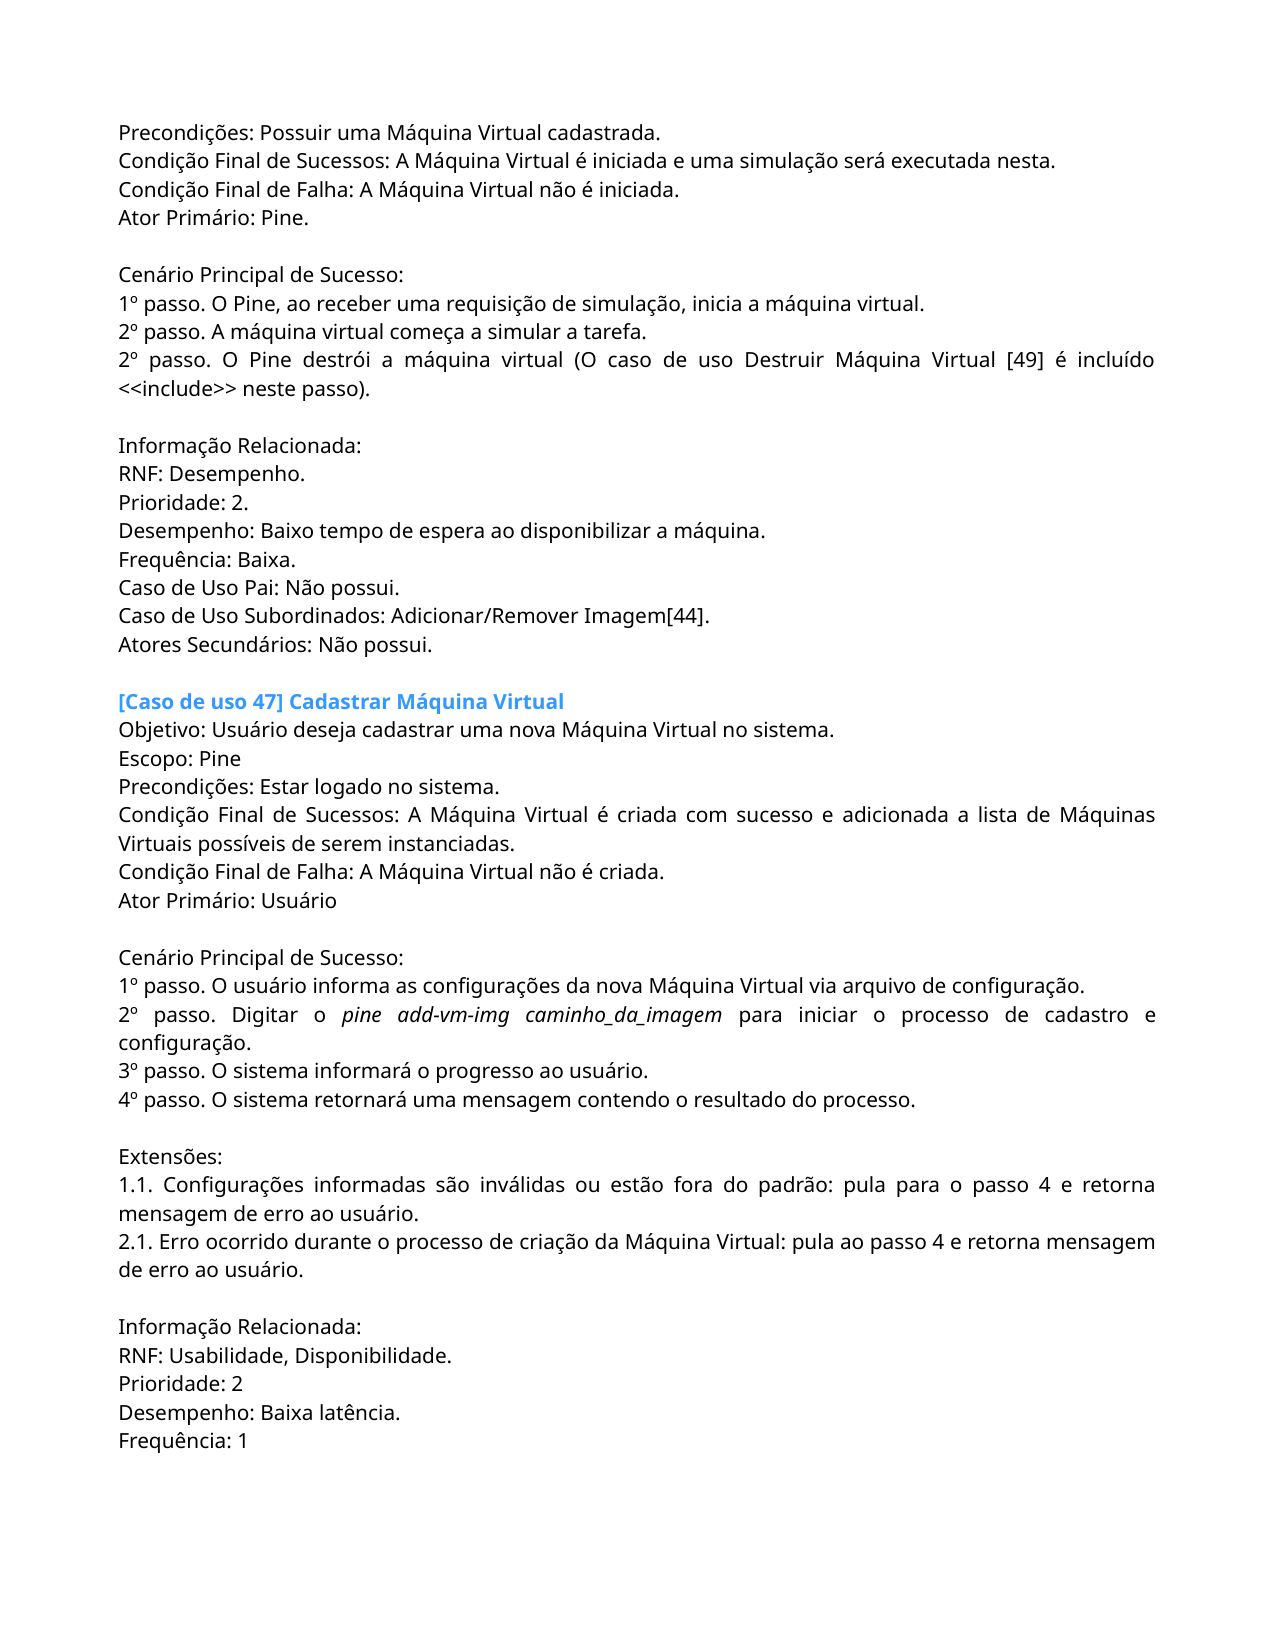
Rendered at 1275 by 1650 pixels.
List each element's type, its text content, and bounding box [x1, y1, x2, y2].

text Cenário Principal de Sucesso: [118, 943, 1157, 971]
text RNF: Usabilidade, Disponibilidade. [118, 1341, 1157, 1369]
text Informação Relacionada: [118, 1312, 1157, 1341]
text Informação Relacionada: [118, 431, 1157, 459]
text Condição Final de Sucessos: A Máquina Virtual é criada com sucesso e adicionada a lista de Máquinas Virtuais possíveis de serem instanciadas. [118, 801, 1157, 857]
text Frequência: Baixa. [118, 545, 1157, 573]
text Caso de Uso Pai: Não possui. [118, 573, 1157, 602]
text RNF: Desempenho. [118, 459, 1157, 488]
text Desempenho: Baixo tempo de espera ao disponibilizar a máquina. [118, 516, 1157, 545]
text 1º passo. O Pine, ao receber uma requisição de simulação, inicia a máquina virtual. [118, 289, 1157, 317]
text 3º passo. O sistema informará o progresso ao usuário. [118, 1057, 1157, 1085]
text Condição Final de Sucessos: A Máquina Virtual é iniciada e uma simulação será executada nesta. [118, 147, 1157, 175]
text [Caso de uso 47] Cadastrar Máquina Virtual [118, 687, 1157, 715]
text Caso de Uso Subordinados: Adicionar/Remover Imagem[44]. [118, 602, 1157, 630]
text Condição Final de Falha: A Máquina Virtual não é iniciada. [118, 175, 1157, 203]
text Objetivo: Usuário deseja cadastrar uma nova Máquina Virtual no sistema. [118, 715, 1157, 744]
text Ator Primário: Pine. [118, 203, 1157, 232]
text 2º passo. A máquina virtual começa a simular a tarefa. [118, 317, 1157, 346]
text 4º passo. O sistema retornará uma mensagem contendo o resultado do processo. [118, 1085, 1157, 1113]
text 2.1. Erro ocorrido durante o processo de criação da Máquina Virtual: pula ao passo 4 e retorna mensagem de erro ao usuário. [118, 1227, 1157, 1284]
text 1º passo. O usuário informa as configurações da nova Máquina Virtual via arquivo de configuração. [118, 971, 1157, 1000]
text 2º passo. O Pine destrói a máquina virtual (O caso de uso Destruir Máquina Virtual [49] é incluído <<include>> neste passo). [118, 346, 1157, 402]
text Frequência: 1 [118, 1426, 1157, 1455]
text Cenário Principal de Sucesso: [118, 260, 1157, 289]
text Escopo: Pine [118, 744, 1157, 772]
text Extensões: [118, 1142, 1157, 1170]
text 2º passo. Digitar o pine add-vm-img caminho_da_imagem para iniciar o processo de cadastro e configuração. [118, 1000, 1157, 1057]
text Ator Primário: Usuário [118, 886, 1157, 914]
text Prioridade: 2. [118, 488, 1157, 516]
text Precondições: Estar logado no sistema. [118, 772, 1157, 801]
text 1.1. Configurações informadas são inválidas ou estão fora do padrão: pula para o passo 4 e retorna mensagem de erro ao usuário. [118, 1170, 1157, 1227]
text Prioridade: 2 [118, 1369, 1157, 1398]
text Atores Secundários: Não possui. [118, 630, 1157, 658]
text Condição Final de Falha: A Máquina Virtual não é criada. [118, 857, 1157, 886]
text Desempenho: Baixa latência. [118, 1398, 1157, 1426]
text Precondições: Possuir uma Máquina Virtual cadastrada. [118, 118, 1157, 147]
